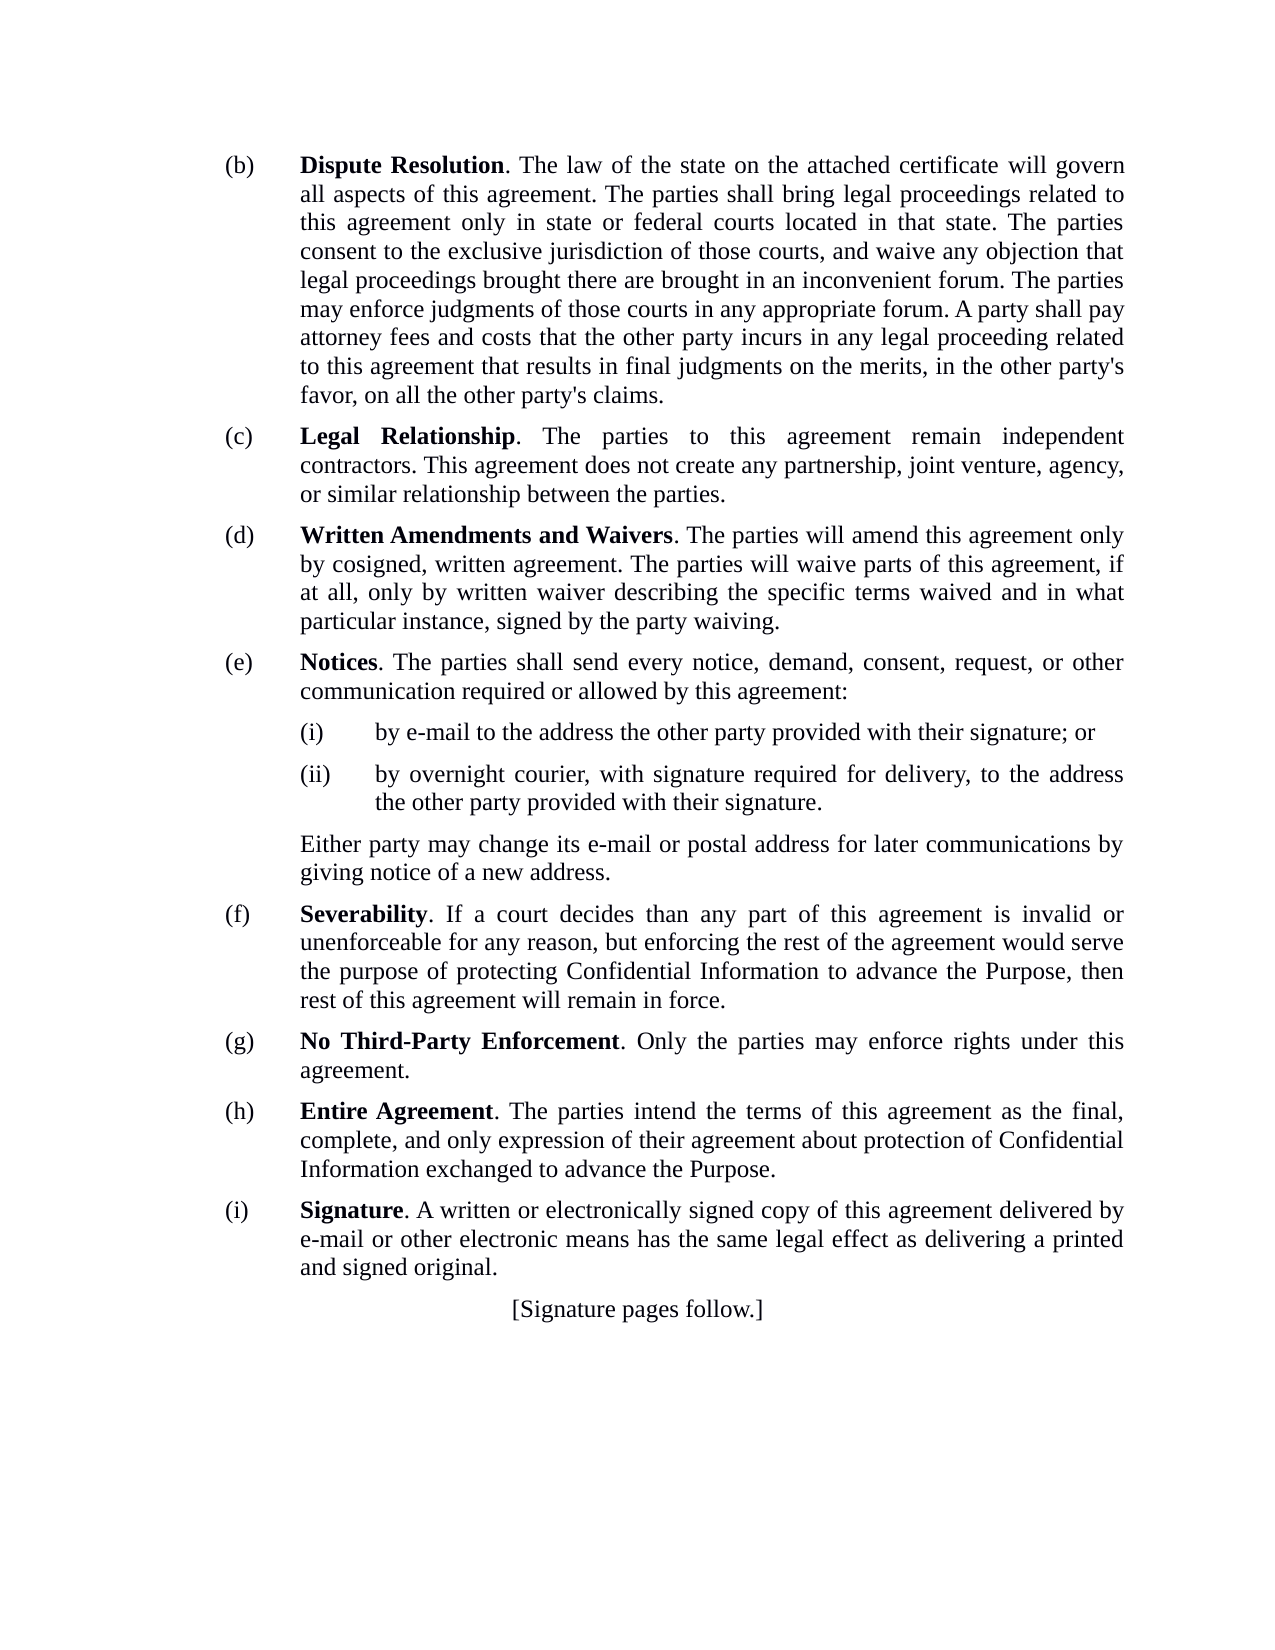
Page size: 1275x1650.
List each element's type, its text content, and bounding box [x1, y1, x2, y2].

text (c) Legal Relationship. The parties to this agreement remain independent contractors. This agreement does not create any partnership, joint venture, agency, or similar relationship between the parties. [225, 421, 1125, 507]
text (i) by e-mail to the address the other party provided with their signature; or [300, 717, 1125, 746]
text [Signature pages follow.] [150, 1294, 1125, 1322]
text (f) Severability. If a court decides than any part of this agreement is invalid or unenforceable for any reason, but enforcing the rest of the agreement would serve the purpose of protecting Confidential Information to advance the Purpose, then rest of this agreement will remain in force. [225, 899, 1125, 1014]
text (e) Notices. The parties shall send every notice, demand, consent, request, or other communication required or allowed by this agreement: [225, 647, 1125, 705]
text (d) Written Amendments and Waivers. The parties will amend this agreement only by cosigned, written agreement. The parties will waive parts of this agreement, if at all, only by written waiver describing the specific terms waived and in what particular instance, signed by the party waiving. [225, 520, 1125, 635]
text (ii) by overnight courier, with signature required for delivery, to the address the other party provided with their signature. [300, 759, 1125, 816]
text (b) Dispute Resolution. The law of the state on the attached certificate will govern all aspects of this agreement. The parties shall bring legal proceedings related to this agreement only in state or federal courts located in that state. The parties consent to the exclusive jurisdiction of those courts, and waive any objection that legal proceedings brought there are brought in an inconvenient forum. The parties may enforce judgments of those courts in any appropriate forum. A party shall pay attorney fees and costs that the other party incurs in any legal proceeding related to this agreement that results in final judgments on the merits, in the other party's favor, on all the other party's claims. [225, 150, 1125, 409]
text (g) No Third-Party Enforcement. Only the parties may enforce rights under this agreement. [225, 1026, 1125, 1084]
text Either party may change its e-mail or postal address for later communications by giving notice of a new address. [300, 829, 1125, 886]
text (i) Signature. A written or electronically signed copy of this agreement delivered by e-mail or other electronic means has the same legal effect as delivering a printed and signed original. [225, 1195, 1125, 1281]
text (h) Entire Agreement. The parties intend the terms of this agreement as the final, complete, and only expression of their agreement about protection of Confidential Information exchanged to advance the Purpose. [225, 1096, 1125, 1182]
